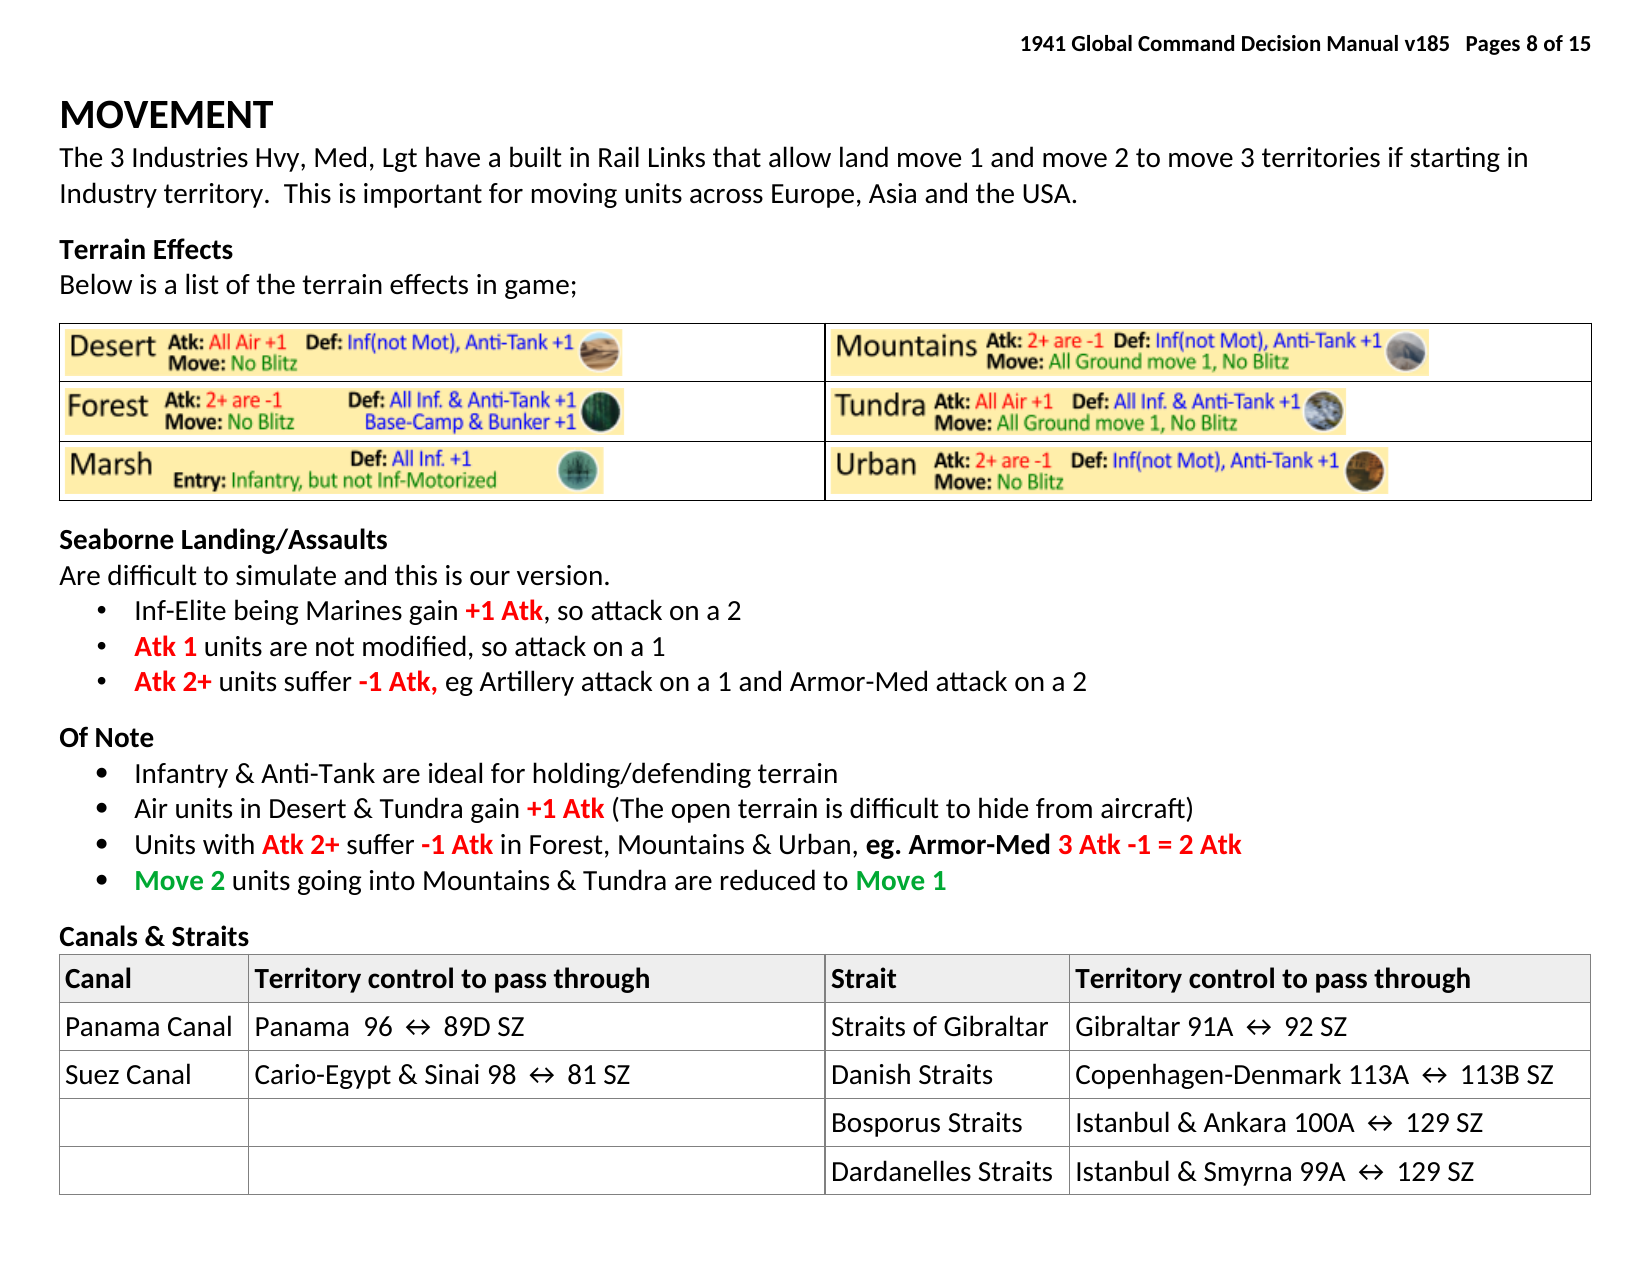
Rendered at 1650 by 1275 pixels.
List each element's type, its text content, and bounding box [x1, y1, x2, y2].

picture [64, 388, 625, 435]
picture [64, 329, 623, 376]
table_header Canal [60, 955, 248, 1002]
table_cell Copenhagen-Denmark 113A ↔ 113B SZ [1070, 1051, 1590, 1098]
table_cell Istanbul & Smyrna 99A ↔ 129 SZ [1070, 1147, 1590, 1194]
list Units with Atk 2+ suffer -1 Atk in Forest, Mountains & Urban, eg. Armor-Med 3 Atk -1 = 2 Atk [97, 826, 1591, 862]
table_header [60, 324, 824, 381]
text Are difficult to simulate and this is our version. [59, 557, 1591, 592]
picture [830, 329, 1429, 376]
list Move 2 units going into Mountains & Tundra are reduced to Move 1 [97, 862, 1591, 897]
table_cell Cario-Egypt & Sinai 98 ↔ 81 SZ [249, 1051, 824, 1098]
table_cell Danish Straits [826, 1051, 1069, 1098]
table_cell [60, 382, 824, 441]
picture [64, 447, 604, 494]
table_cell [249, 1099, 824, 1146]
text Terrain Effects [59, 231, 1591, 266]
text Seaborne Landing/Assaults [59, 521, 1591, 557]
table_cell Straits of Gibraltar [826, 1003, 1069, 1050]
list Air units in Desert & Tundra gain +1 Atk (The open terrain is difficult to hide from aircraft) [97, 791, 1591, 826]
text Below is a list of the terrain effects in game; [59, 266, 1591, 302]
table_cell Gibraltar 91A ↔ 92 SZ [1070, 1003, 1590, 1050]
table_header Territory control to pass through [1070, 955, 1590, 1002]
list Atk 2+ units suffer -1 Atk, eg Artillery attack on a 1 and Armor-Med attack on a 2 [97, 663, 1591, 699]
table_cell [826, 442, 1591, 499]
table_header Strait [826, 955, 1069, 1002]
table_header Territory control to pass through [249, 955, 824, 1002]
table_header [826, 324, 1591, 381]
table_cell [249, 1147, 824, 1194]
table_cell [826, 382, 1591, 441]
list Canals & Straits [59, 918, 1591, 953]
text Of Note [59, 719, 1591, 755]
table_cell Bosporus Straits [826, 1099, 1069, 1146]
picture [830, 388, 1347, 435]
table_cell Panama Canal [60, 1003, 248, 1050]
list Atk 1 units are not modified, so attack on a 1 [97, 628, 1591, 663]
table_cell [60, 1099, 248, 1146]
table_cell Dardanelles Straits [826, 1147, 1069, 1194]
text MOVEMENT [59, 88, 1591, 139]
table_cell Istanbul & Ankara 100A ↔ 129 SZ [1070, 1099, 1590, 1146]
table_cell Suez Canal [60, 1051, 248, 1098]
text The 3 Industries Hvy, Med, Lgt have a built in Rail Links that allow land move 1 and move 2 to move 3 territories if starting in Industry territory. This is important for moving units across Europe, Asia and the USA. [59, 139, 1591, 211]
table_cell [60, 1147, 248, 1194]
list Infantry & Anti-Tank are ideal for holding/defending terrain [97, 755, 1591, 791]
table_cell Panama 96 ↔ 89D SZ [249, 1003, 824, 1050]
picture [830, 447, 1389, 494]
table_cell [60, 442, 824, 499]
list Inf-Elite being Marines gain +1 Atk, so attack on a 2 [97, 592, 1591, 628]
